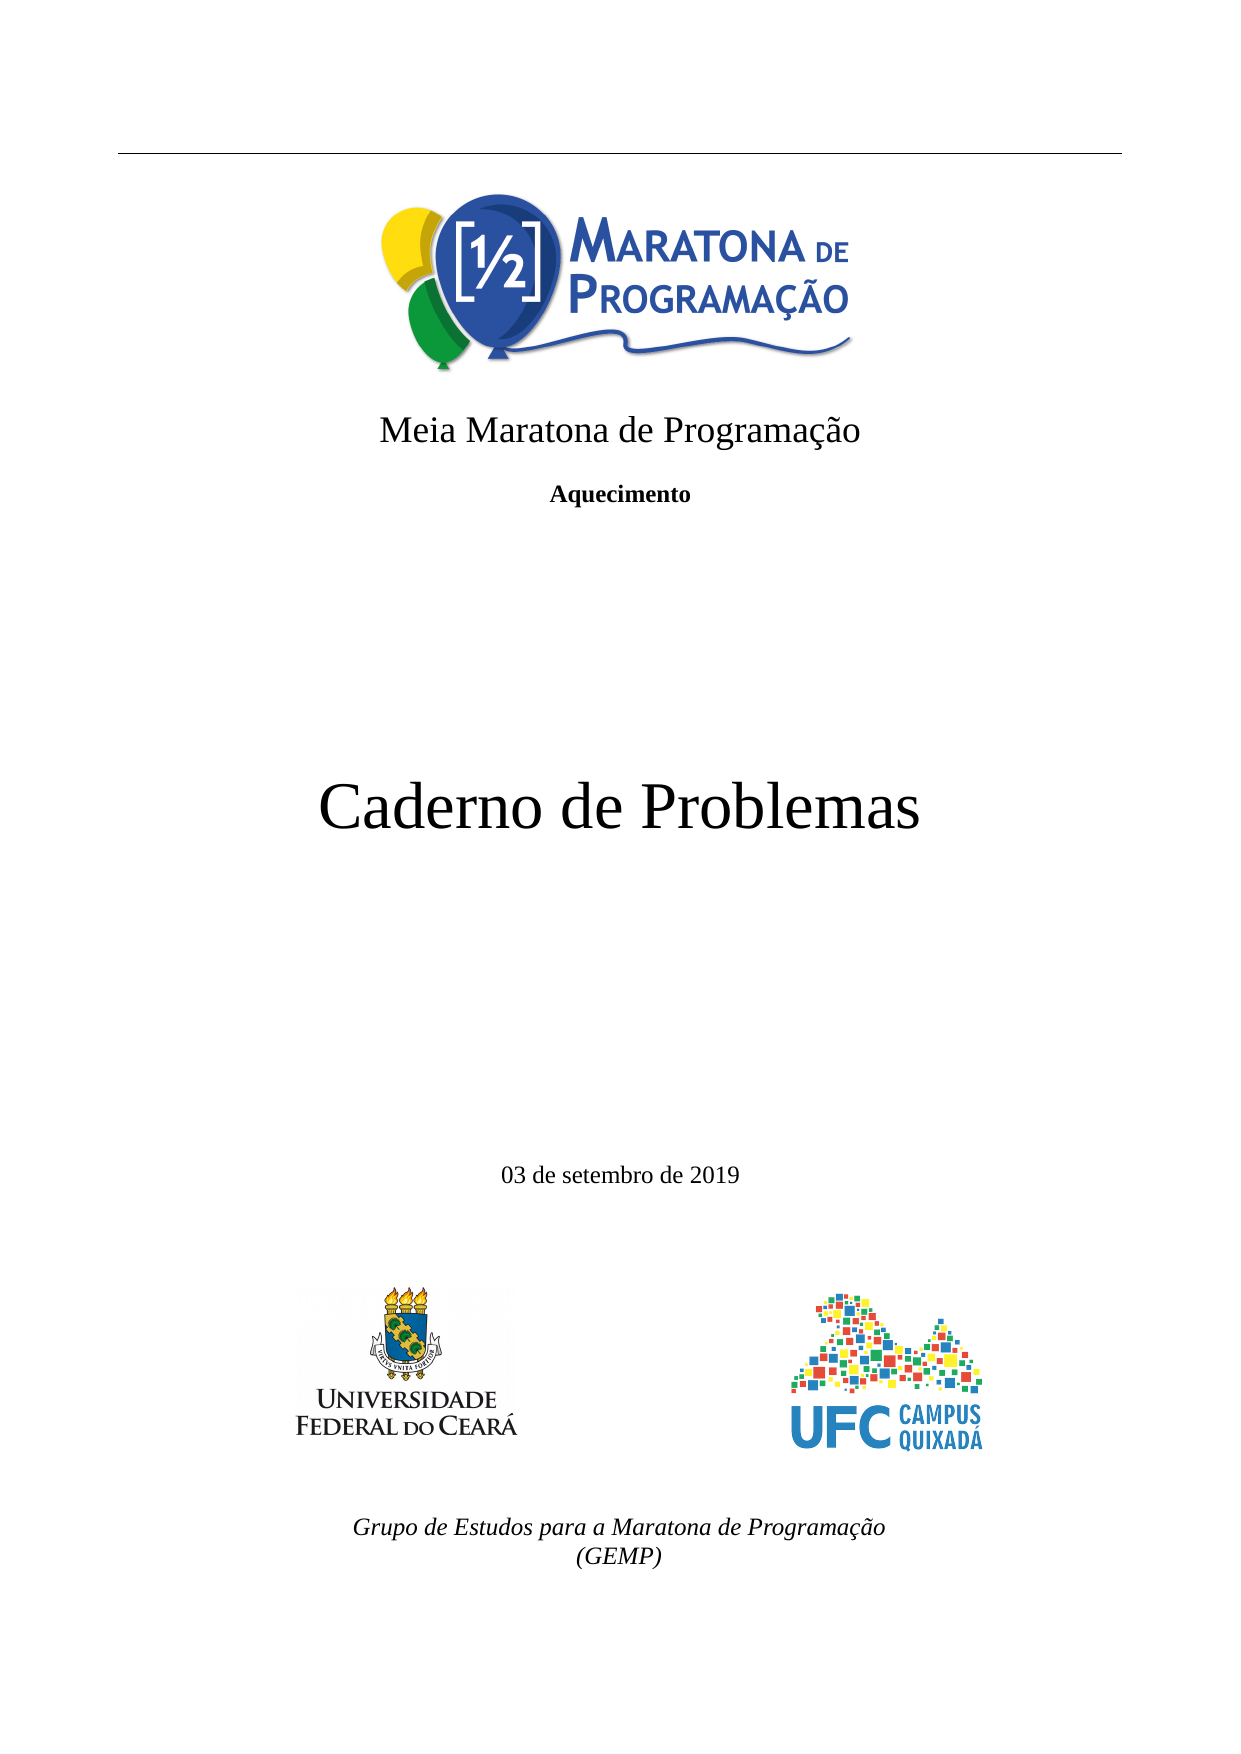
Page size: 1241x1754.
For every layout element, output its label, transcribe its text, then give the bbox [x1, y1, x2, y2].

text Meia Maratona de Programação [118, 407, 1122, 451]
text Caderno de Problemas [118, 767, 1122, 843]
text 03 de setembro de 2019 [118, 1160, 1122, 1188]
text Grupo de Estudos para a Maratona de Programação [118, 1512, 1122, 1541]
picture [369, 182, 872, 379]
text Aquecimento [118, 479, 1122, 508]
picture [295, 1287, 518, 1435]
text (GEMP) [118, 1541, 1122, 1570]
picture [785, 1290, 988, 1455]
